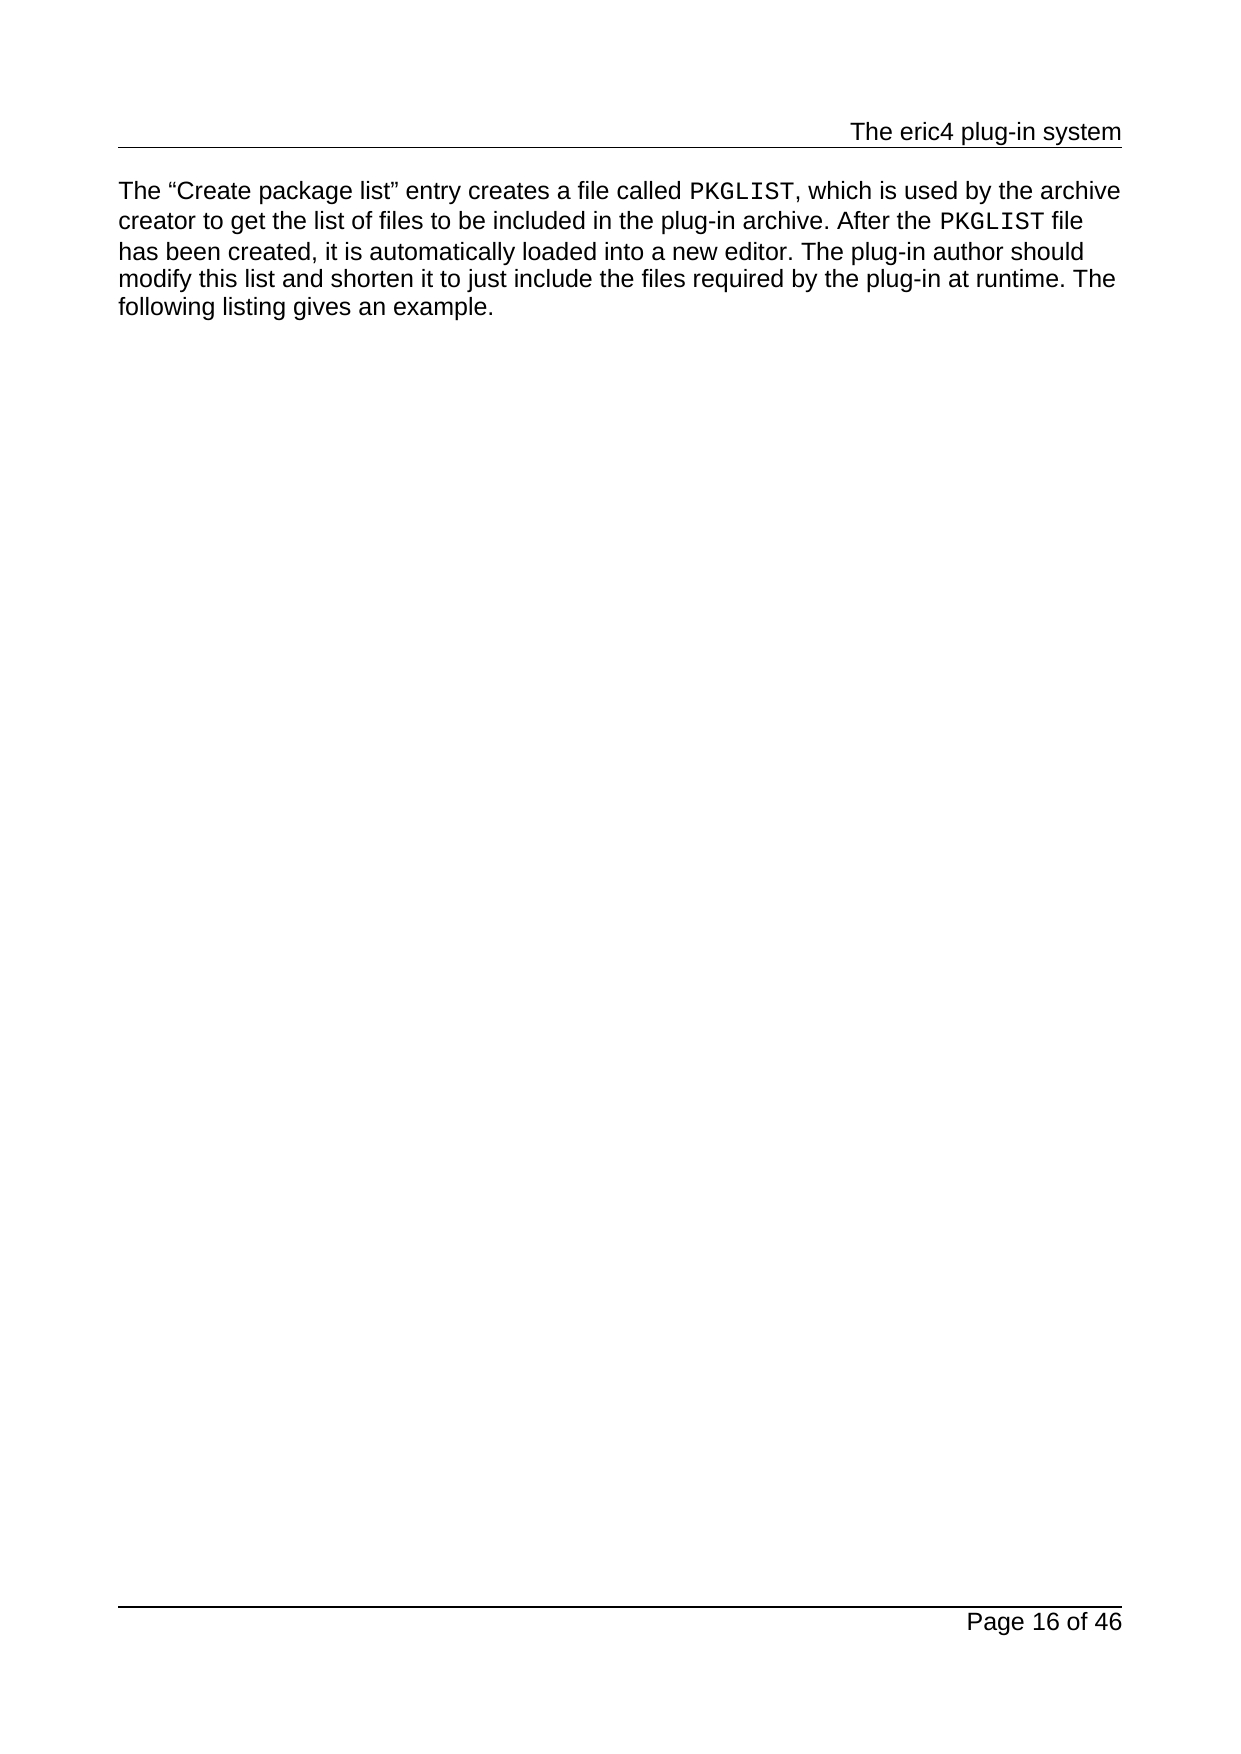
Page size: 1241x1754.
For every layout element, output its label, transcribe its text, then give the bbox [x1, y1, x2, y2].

text The “Create package list” entry creates a file called PKGLIST, which is used by the archive creator to get the list of files to be included in the plug-in archive. After the PKGLIST file has been created, it is automatically loaded into a new editor. The plug-in author should modify this list and shorten it to just include the files required by the plug-in at runtime. The following listing gives an example. [118, 177, 1122, 321]
